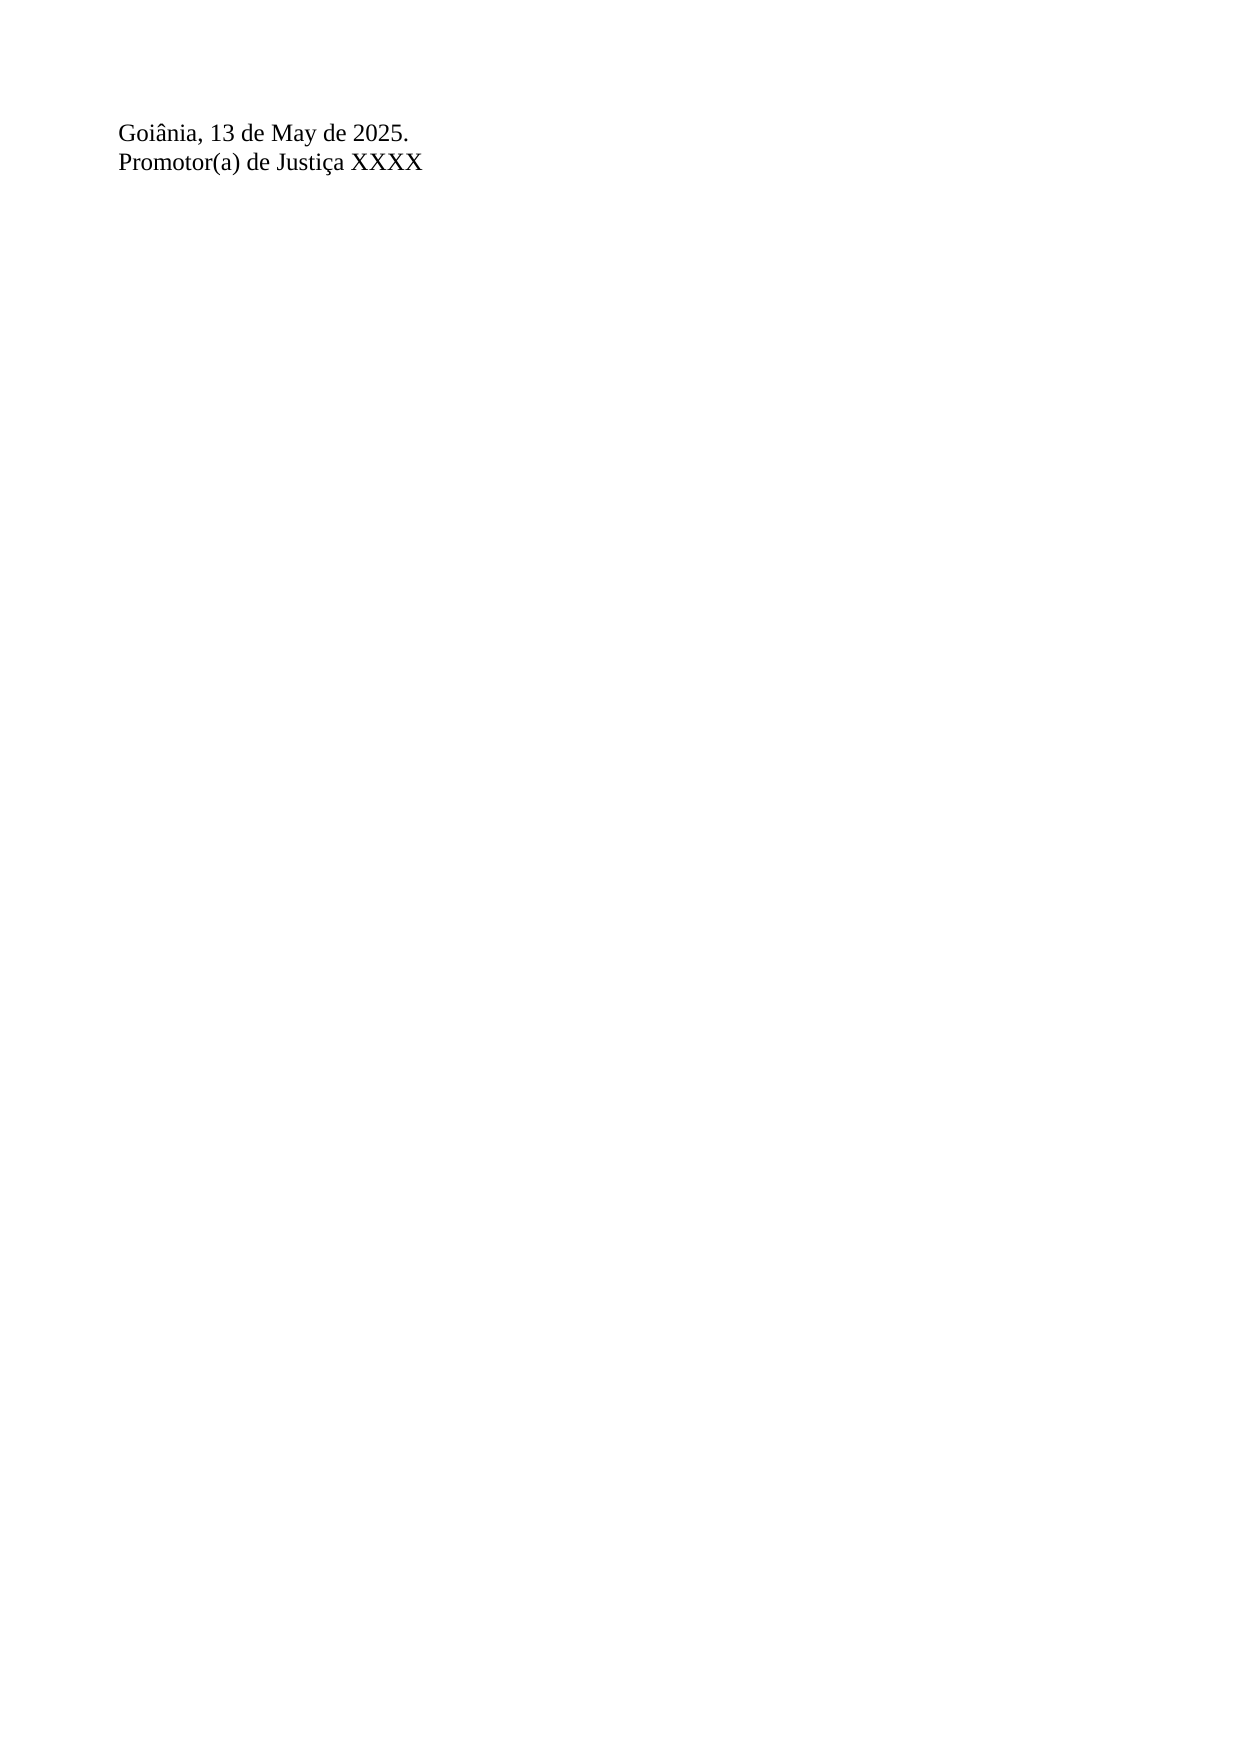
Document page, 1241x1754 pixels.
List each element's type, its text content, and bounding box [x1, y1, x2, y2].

text Goiânia, 13 de May de 2025. [118, 118, 1122, 147]
text Promotor(a) de Justiça XXXX [118, 147, 1122, 176]
